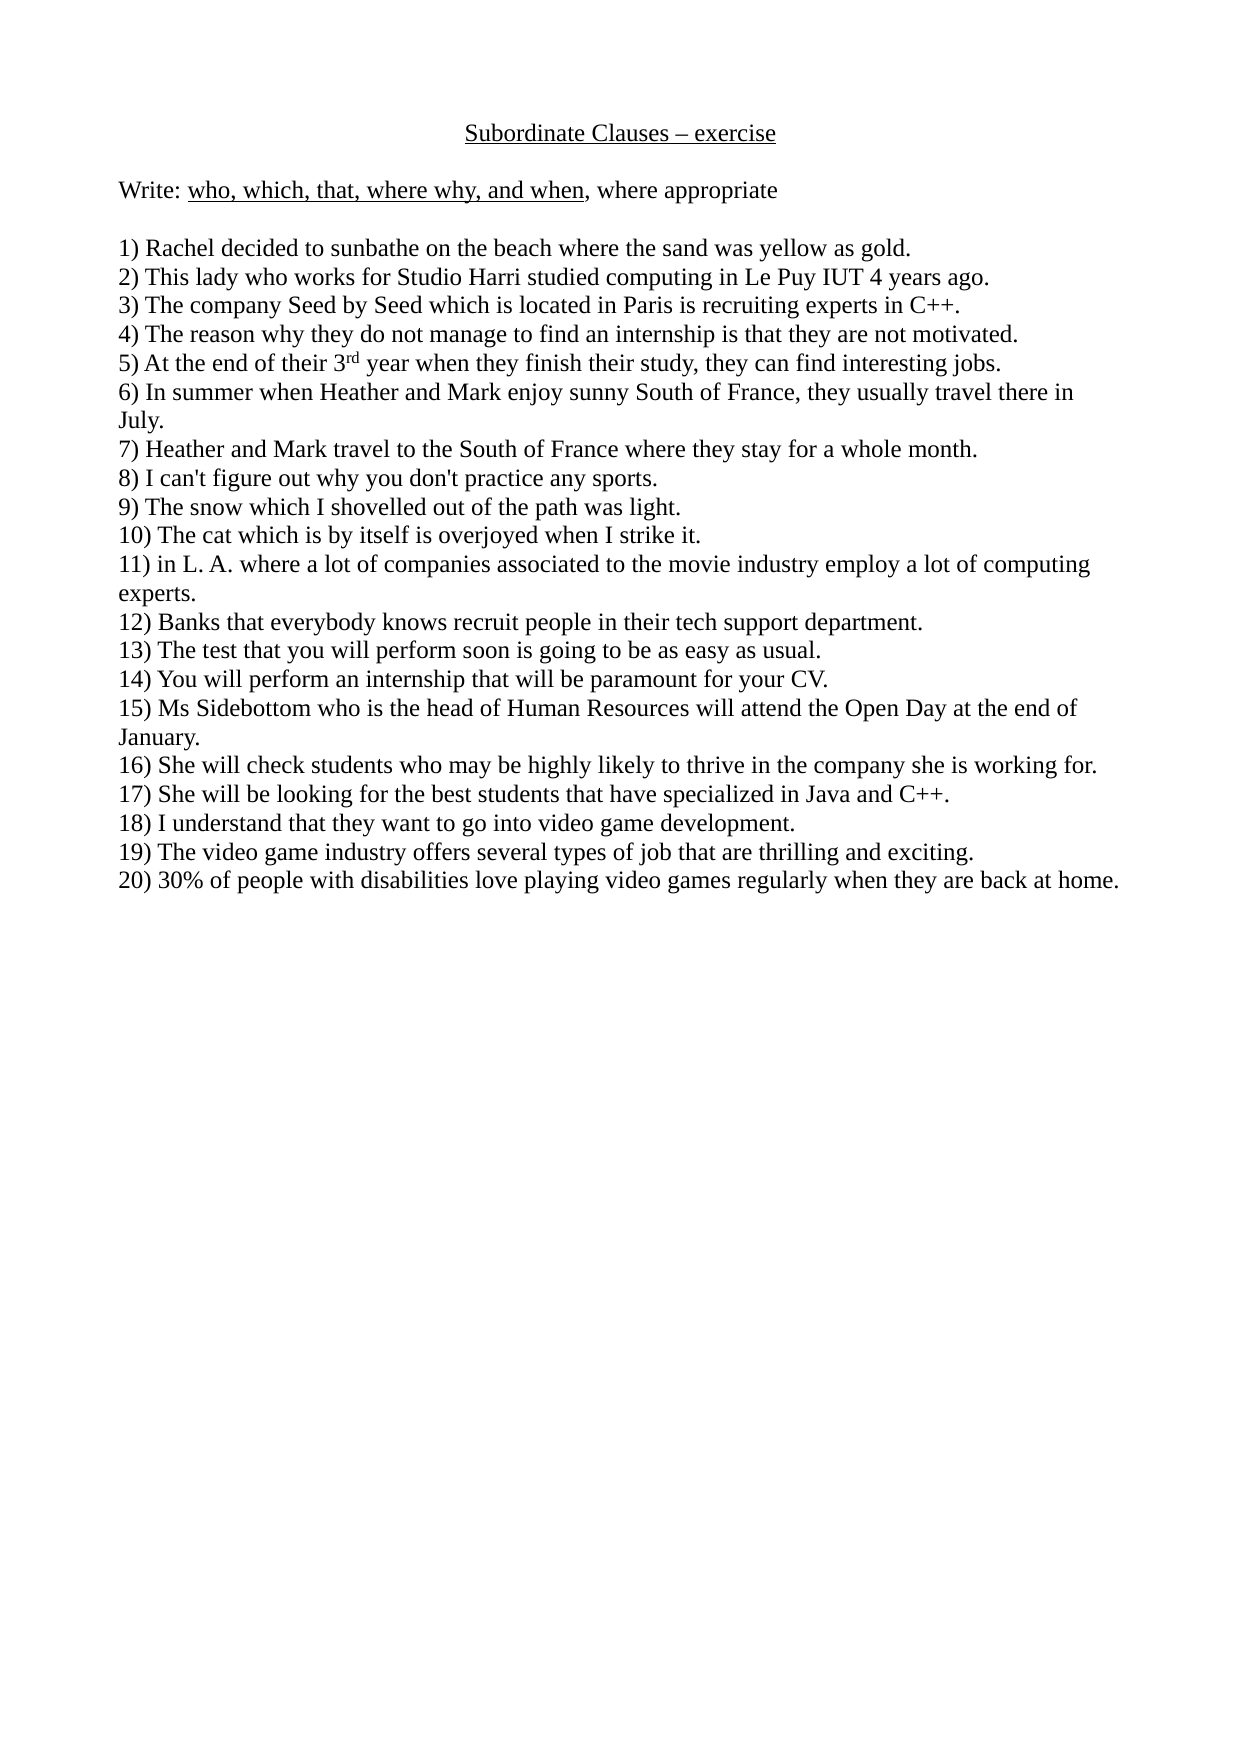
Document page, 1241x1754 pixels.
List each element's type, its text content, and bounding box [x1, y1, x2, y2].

text 11) in L. A. where a lot of companies associated to the movie industry employ a lot of computing experts. [118, 549, 1122, 607]
text 15) Ms Sidebottom who is the head of Human Resources will attend the Open Day at the end of January. [118, 693, 1122, 751]
text Subordinate Clauses – exercise [118, 118, 1122, 147]
text 19) The video game industry offers several types of job that are thrilling and exciting. [118, 837, 1122, 866]
text 12) Banks that everybody knows recruit people in their tech support department. [118, 607, 1122, 636]
text 5) At the end of their 3rd year when they finish their study, they can find interesting jobs. [118, 348, 1122, 377]
text 3) The company Seed by Seed which is located in Paris is recruiting experts in C++. [118, 291, 1122, 319]
text 13) The test that you will perform soon is going to be as easy as usual. [118, 636, 1122, 664]
text 2) This lady who works for Studio Harri studied computing in Le Puy IUT 4 years ago. [118, 262, 1122, 291]
text 7) Heather and Mark travel to the South of France where they stay for a whole month. [118, 434, 1122, 463]
text 20) 30% of people with disabilities love playing video games regularly when they are back at home. [118, 866, 1122, 894]
text 18) I understand that they want to go into video game development. [118, 808, 1122, 837]
text 14) You will perform an internship that will be paramount for your CV. [118, 664, 1122, 693]
text 10) The cat which is by itself is overjoyed when I strike it. [118, 521, 1122, 549]
text 17) She will be looking for the best students that have specialized in Java and C++. [118, 779, 1122, 808]
text 1) Rachel decided to sunbathe on the beach where the sand was yellow as gold. [118, 233, 1122, 262]
text 6) In summer when Heather and Mark enjoy sunny South of France, they usually travel there in July. [118, 377, 1122, 434]
text 4) The reason why they do not manage to find an internship is that they are not motivated. [118, 319, 1122, 348]
text 9) The snow which I shovelled out of the path was light. [118, 492, 1122, 521]
text Write: who, which, that, where why, and when, where appropriate [118, 176, 1122, 204]
text 8) I can't figure out why you don't practice any sports. [118, 463, 1122, 492]
text 16) She will check students who may be highly likely to thrive in the company she is working for. [118, 751, 1122, 779]
